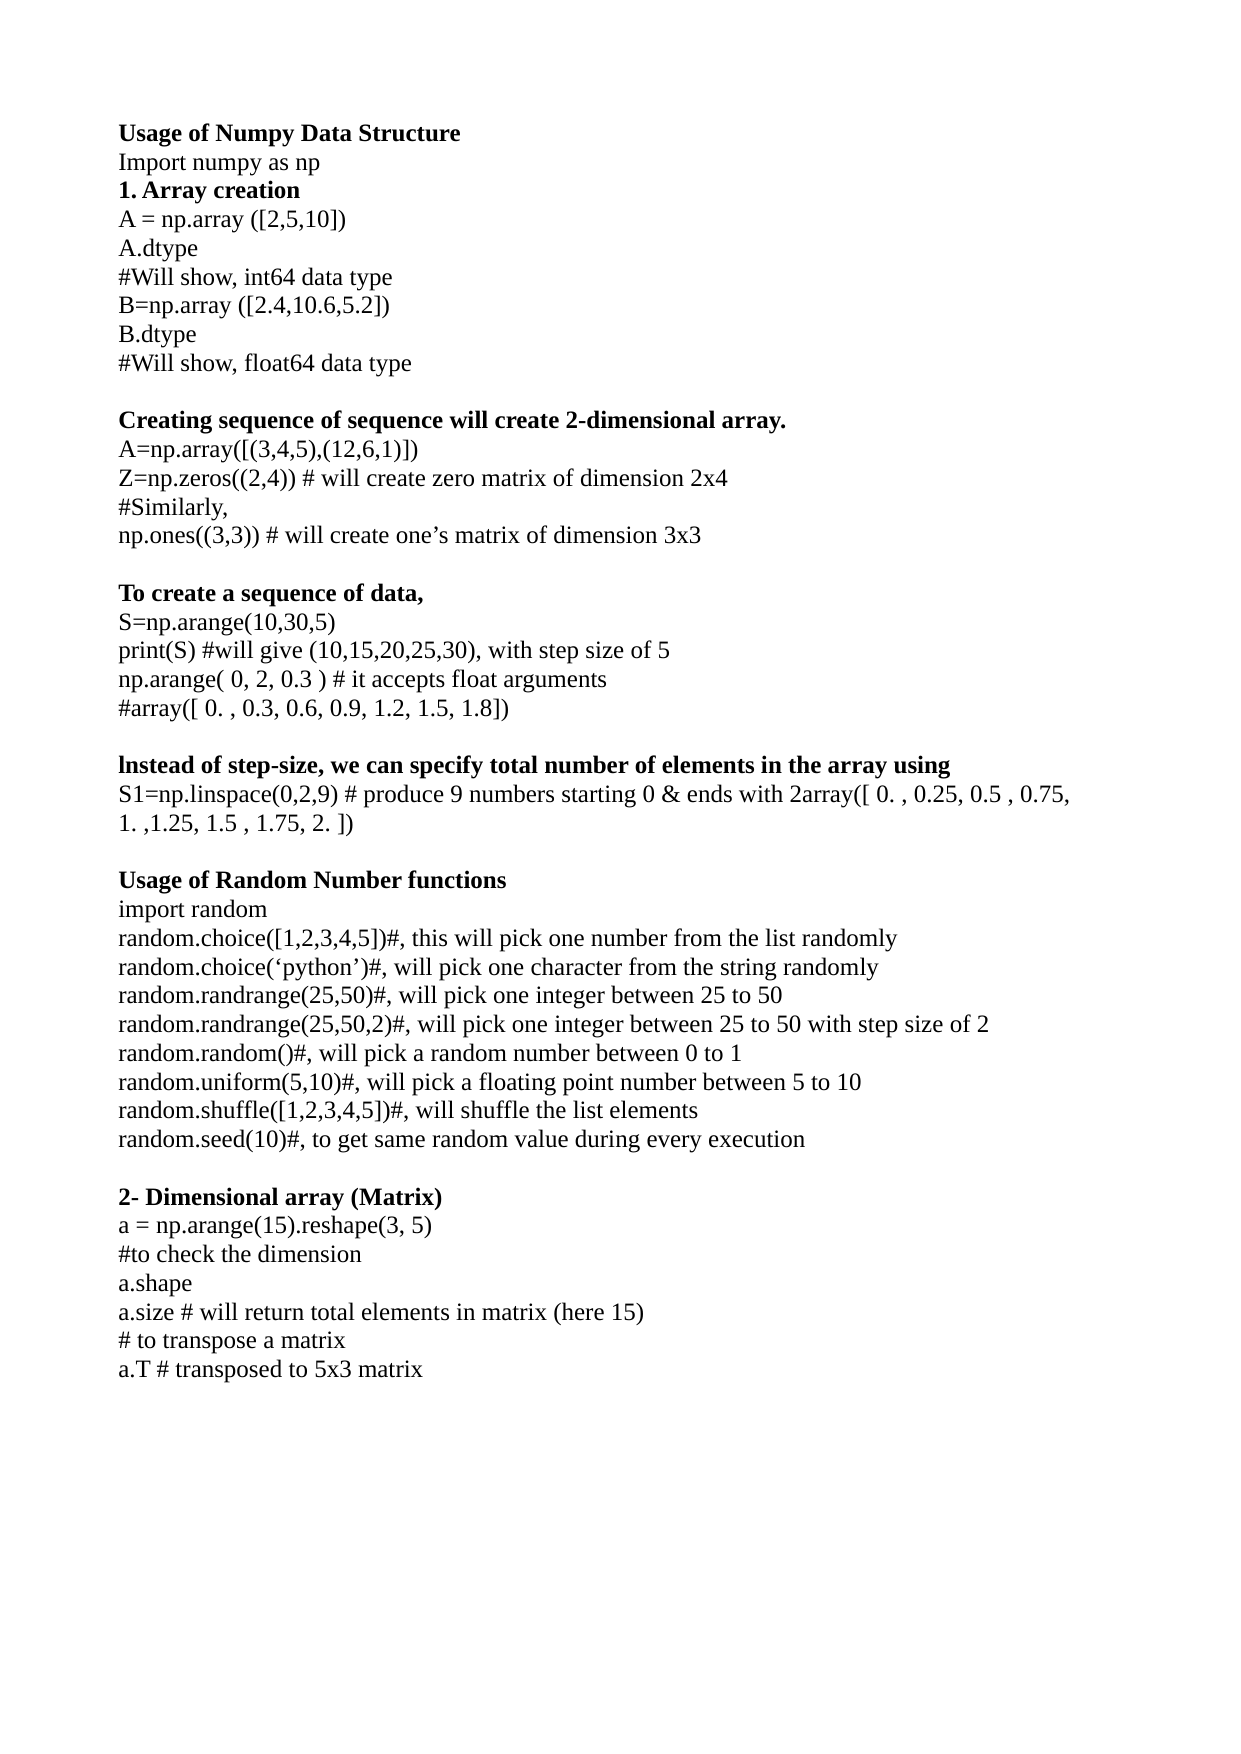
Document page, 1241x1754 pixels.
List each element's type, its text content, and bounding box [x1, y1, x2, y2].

text Z=np.zeros((2,4)) # will create zero matrix of dimension 2x4 [118, 463, 1122, 492]
text np.ones((3,3)) # will create one’s matrix of dimension 3x3 [118, 521, 1122, 549]
text Usage of Numpy Data Structure [118, 118, 1122, 147]
text B=np.array ([2.4,10.6,5.2]) [118, 291, 1122, 319]
text Creating sequence of sequence will create 2-dimensional array. [118, 406, 1122, 434]
text random.random()#, will pick a random number between 0 to 1 [118, 1038, 1122, 1067]
text lnstead of step-size, we can specify total number of elements in the array using [118, 751, 1122, 779]
text a = np.arange(15).reshape(3, 5) [118, 1211, 1122, 1239]
text S1=np.linspace(0,2,9) # produce 9 numbers starting 0 & ends with 2array([ 0. , 0.25, 0.5 , 0.75, 1. ,1.25, 1.5 , 1.75, 2. ]) [118, 779, 1122, 837]
text A.dtype [118, 233, 1122, 262]
text 2- Dimensional array (Matrix) [118, 1182, 1122, 1211]
text random.choice([1,2,3,4,5])#, this will pick one number from the list randomly [118, 923, 1122, 952]
text random.seed(10)#, to get same random value during every execution [118, 1124, 1122, 1153]
text S=np.arange(10,30,5) [118, 607, 1122, 636]
text np.arange( 0, 2, 0.3 ) # it accepts float arguments [118, 664, 1122, 693]
text Import numpy as np [118, 147, 1122, 176]
text #Will show, float64 data type [118, 348, 1122, 377]
text 1. Array creation [118, 176, 1122, 204]
text random.randrange(25,50,2)#, will pick one integer between 25 to 50 with step size of 2 [118, 1009, 1122, 1038]
text B.dtype [118, 319, 1122, 348]
text random.choice(‘python’)#, will pick one character from the string randomly [118, 952, 1122, 981]
text a.T # transposed to 5x3 matrix [118, 1354, 1122, 1383]
text print(S) #will give (10,15,20,25,30), with step size of 5 [118, 636, 1122, 664]
text random.uniform(5,10)#, will pick a floating point number between 5 to 10 [118, 1067, 1122, 1096]
text random.shuffle([1,2,3,4,5])#, will shuffle the list elements [118, 1096, 1122, 1124]
text A = np.array ([2,5,10]) [118, 204, 1122, 233]
text #Will show, int64 data type [118, 262, 1122, 291]
text A=np.array([(3,4,5),(12,6,1)]) [118, 434, 1122, 463]
text #to check the dimension [118, 1239, 1122, 1268]
text import random [118, 894, 1122, 923]
text #array([ 0. , 0.3, 0.6, 0.9, 1.2, 1.5, 1.8]) [118, 693, 1122, 722]
text random.randrange(25,50)#, will pick one integer between 25 to 50 [118, 981, 1122, 1009]
text Usage of Random Number functions [118, 866, 1122, 894]
text To create a sequence of data, [118, 578, 1122, 607]
text #Similarly, [118, 492, 1122, 521]
text # to transpose a matrix [118, 1326, 1122, 1354]
text a.size # will return total elements in matrix (here 15) [118, 1297, 1122, 1326]
text a.shape [118, 1268, 1122, 1297]
